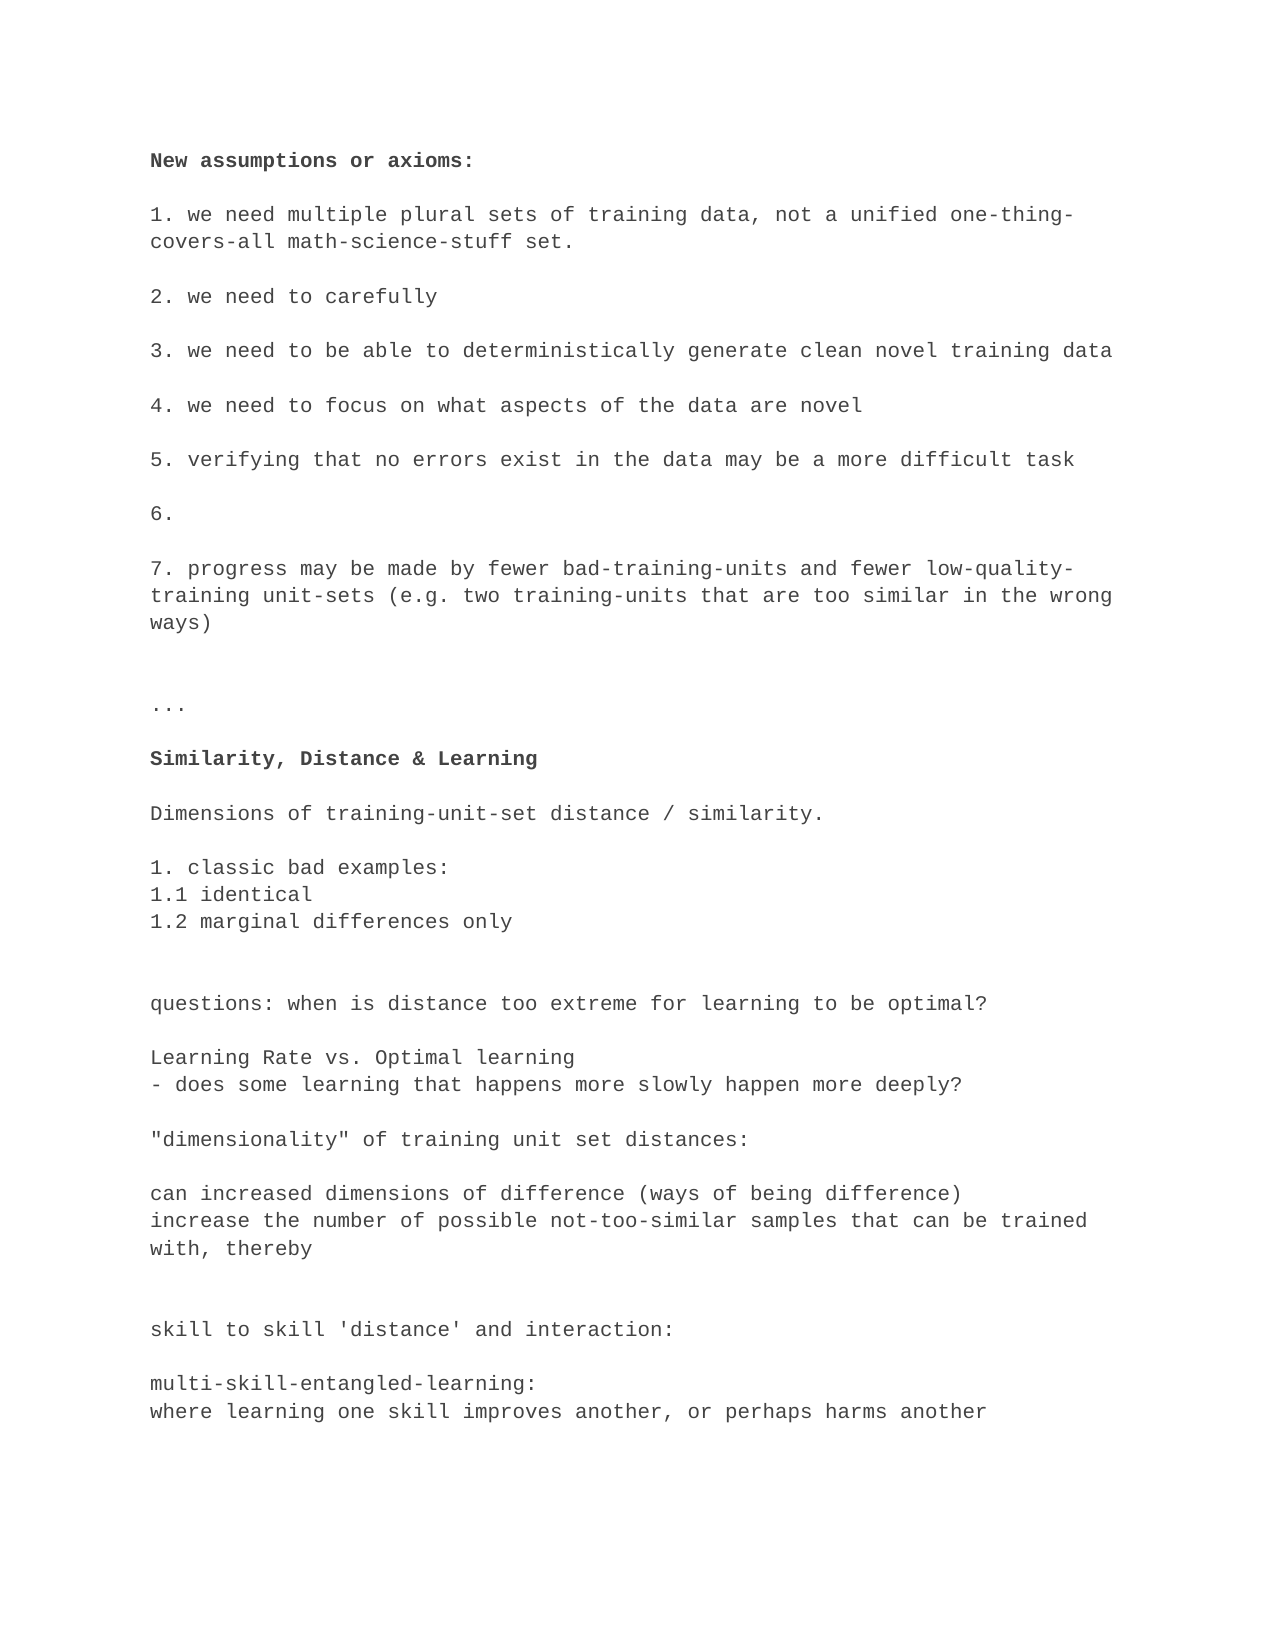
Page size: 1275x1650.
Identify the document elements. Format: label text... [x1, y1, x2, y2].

text 3. we need to be able to deterministically generate clean novel training data [150, 340, 1125, 364]
text Dimensions of training-unit-set distance / similarity. [150, 802, 1125, 826]
text multi-skill-entangled-learning: [150, 1373, 1125, 1397]
text 5. verifying that no errors exist in the data may be a more difficult task [150, 449, 1125, 473]
text ... [150, 694, 1125, 717]
text 1. classic bad examples: [150, 857, 1125, 881]
text questions: when is distance too extreme for learning to be optimal? [150, 993, 1125, 1016]
text 6. [150, 503, 1125, 527]
text Learning Rate vs. Optimal learning [150, 1047, 1125, 1071]
text skill to skill 'distance' and interaction: [150, 1319, 1125, 1343]
text 1.2 marginal differences only [150, 911, 1125, 935]
text can increased dimensions of difference (ways of being difference) [150, 1183, 1125, 1207]
text "dimensionality" of training unit set distances: [150, 1129, 1125, 1152]
text - does some learning that happens more slowly happen more deeply? [150, 1074, 1125, 1098]
text where learning one skill improves another, or perhaps harms another [150, 1401, 1125, 1424]
text 4. we need to focus on what aspects of the data are novel [150, 395, 1125, 418]
text 1.1 identical [150, 884, 1125, 908]
text increase the number of possible not-too-similar samples that can be trained with, thereby [150, 1210, 1125, 1261]
text 2. we need to carefully [150, 286, 1125, 309]
text 7. progress may be made by fewer bad-training-units and fewer low-quality-training unit-sets (e.g. two training-units that are too similar in the wrong ways) [150, 558, 1125, 636]
text 1. we need multiple plural sets of training data, not a unified one-thing-covers-all math-science-stuff set. [150, 204, 1125, 255]
text Similarity, Distance & Learning [150, 748, 1125, 772]
text New assumptions or axioms: [150, 150, 1125, 174]
